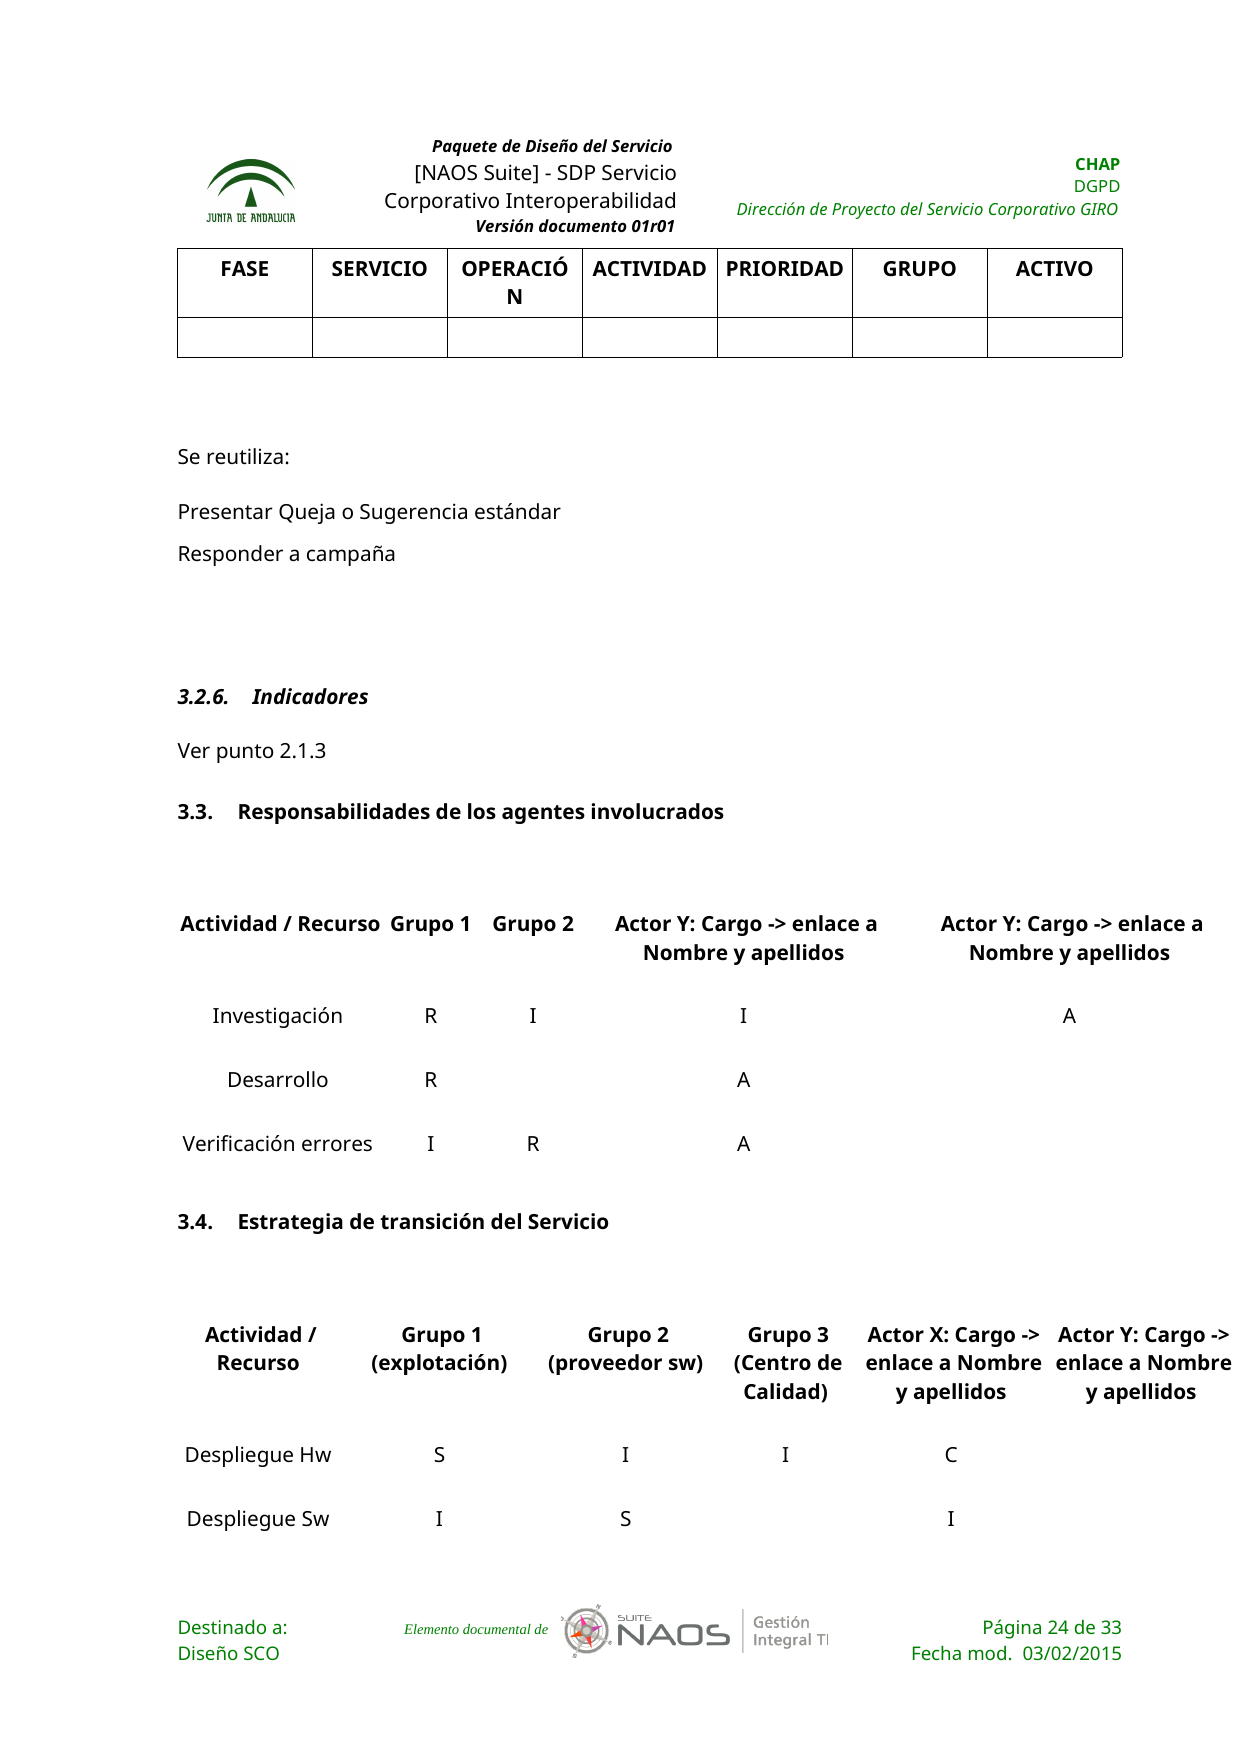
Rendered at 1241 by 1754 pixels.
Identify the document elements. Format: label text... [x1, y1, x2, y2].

table_cell Verificación errores [177, 1126, 383, 1190]
table_cell Despliegue Sw [177, 1501, 344, 1565]
table_header Actor X: Cargo -> enlace a Nombre y apellidos [860, 1317, 1048, 1438]
table_cell [313, 318, 447, 357]
table_cell [483, 1062, 588, 1126]
table_cell I [483, 999, 588, 1062]
table_cell I [344, 1501, 540, 1565]
subtitle Indicadores [177, 682, 1122, 711]
table_cell [718, 318, 852, 357]
table_header GRUPO [853, 249, 987, 317]
table_header Actividad / Recurso [177, 1317, 344, 1438]
table_header Grupo 2 (proveedor sw) [540, 1317, 717, 1438]
table_cell [717, 1501, 859, 1565]
text Presentar Queja o Sugerencia estándar [177, 497, 1122, 525]
table_header Grupo 3 (Centro de Calidad) [717, 1317, 859, 1438]
table_cell [853, 318, 987, 357]
table_cell I [540, 1438, 717, 1501]
table_cell A [588, 1126, 904, 1190]
table_cell [988, 318, 1122, 357]
table_header Grupo 2 [483, 906, 588, 998]
table_header FASE [178, 249, 312, 317]
table_cell [904, 1062, 1240, 1126]
table_cell [583, 318, 717, 357]
picture [201, 159, 298, 226]
table_header Actividad / Recurso [177, 906, 383, 998]
table_cell R [384, 1062, 483, 1126]
table_header Grupo 1 [384, 906, 483, 998]
table_cell Desarrollo [177, 1062, 383, 1126]
table_header OPERACIÓN [448, 249, 582, 317]
table_cell R [483, 1126, 588, 1190]
table_cell [178, 318, 312, 357]
table_cell I [588, 999, 904, 1062]
table_cell C [860, 1438, 1048, 1501]
table_cell S [344, 1438, 540, 1501]
table_cell [1048, 1501, 1240, 1565]
table_cell A [588, 1062, 904, 1126]
text Responder a campaña [177, 539, 1122, 568]
table_cell R [384, 999, 483, 1062]
table_header ACTIVO [988, 249, 1122, 317]
subtitle Estrategia de transición del Servicio [177, 1207, 1122, 1236]
text Ver punto 2.1.3 [177, 737, 1122, 765]
table_header Actor Y: Cargo -> enlace a Nombre y apellidos [1048, 1317, 1240, 1438]
table_cell Despliegue Hw [177, 1438, 344, 1501]
table_cell [904, 1126, 1240, 1190]
table_header Actor Y: Cargo -> enlace a Nombre y apellidos [588, 906, 904, 998]
table_header ACTIVIDAD [583, 249, 717, 317]
table_cell I [717, 1438, 859, 1501]
table_cell I [384, 1126, 483, 1190]
table_cell S [540, 1501, 717, 1565]
table_cell Investigación [177, 999, 383, 1062]
table_cell I [860, 1501, 1048, 1565]
table_cell [448, 318, 582, 357]
subtitle Responsabilidades de los agentes involucrados [177, 797, 1122, 825]
table_header Actor Y: Cargo -> enlace a Nombre y apellidos [904, 906, 1240, 998]
table_header Grupo 1 (explotación) [344, 1317, 540, 1438]
table_cell A [904, 999, 1240, 1062]
table_cell [1048, 1438, 1240, 1501]
table_header PRIORIDAD [718, 249, 852, 317]
text Se reutiliza: [177, 442, 1122, 470]
picture [560, 1604, 829, 1658]
table_header SERVICIO [313, 249, 447, 317]
